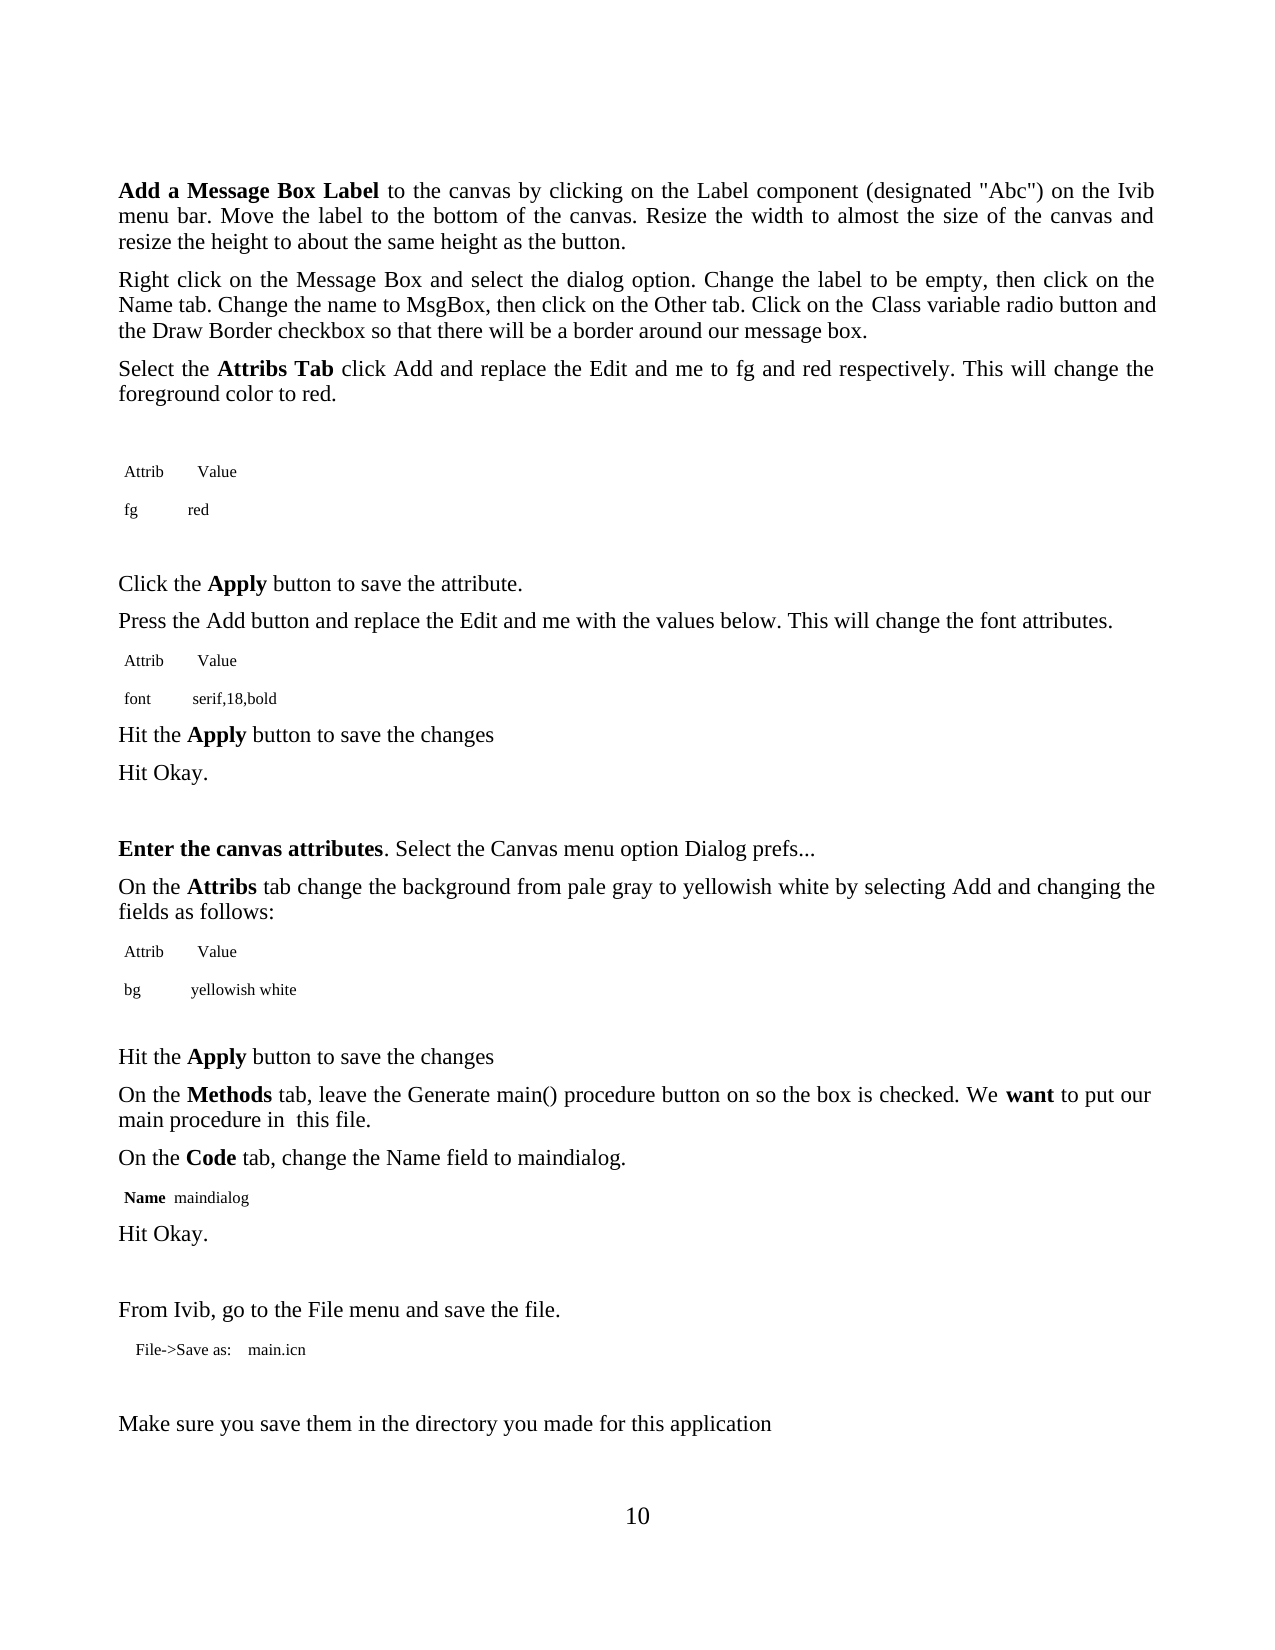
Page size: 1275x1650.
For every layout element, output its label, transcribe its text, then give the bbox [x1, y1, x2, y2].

text Hit Okay. [118, 1221, 1157, 1247]
text From Ivib, go to the File menu and save the file. [118, 1297, 1157, 1322]
text Hit Okay. [118, 760, 1157, 786]
text Hit the Apply button to save the changes [118, 1044, 1157, 1069]
text Attrib Value [118, 457, 1157, 482]
text Name maindialog [118, 1183, 1157, 1209]
text Enter the canvas attributes. Select the Canvas menu option Dialog prefs... [118, 836, 1157, 861]
text Select the Attribs Tab click Add and replace the Edit and me to fg and red respectively. This will change the foreground color to red. [118, 356, 1157, 406]
text Make sure you save them in the directory you made for this application [118, 1411, 1157, 1436]
text Attrib Value [118, 646, 1157, 672]
text Attrib Value [118, 937, 1157, 963]
text fg red [118, 495, 1157, 520]
text Add a Message Box Label to the canvas by clicking on the Label component (designated "Abc") on the Ivib menu bar. Move the label to the bottom of the canvas. Resize the width to almost the size of the canvas and resize the height to about the same height as the button. [118, 178, 1157, 254]
text File->Save as: main.icn [118, 1335, 1157, 1360]
text Hit the Apply button to save the changes [118, 722, 1157, 748]
text On the Methods tab, leave the Generate main() procedure button on so the box is checked. We want to put our main procedure in this file. [118, 1082, 1157, 1133]
text On the Attribs tab change the background from pale gray to yellowish white by selecting Add and changing the fields as follows: [118, 874, 1157, 925]
text On the Code tab, change the Name field to maindialog. [118, 1145, 1157, 1171]
text Right click on the Message Box and select the dialog option. Change the label to be empty, then click on the Name tab. Change the name to MsgBox, then click on the Other tab. Click on the Class variable radio button and the Draw Border checkbox so that there will be a border around our message box. [118, 267, 1157, 343]
text Press the Add button and replace the Edit and me with the values below. This will change the font attributes. [118, 608, 1157, 634]
text font serif,18,bold [118, 684, 1157, 710]
text Click the Apply button to save the attribute. [118, 571, 1157, 596]
text bg yellowish white [118, 975, 1157, 1001]
